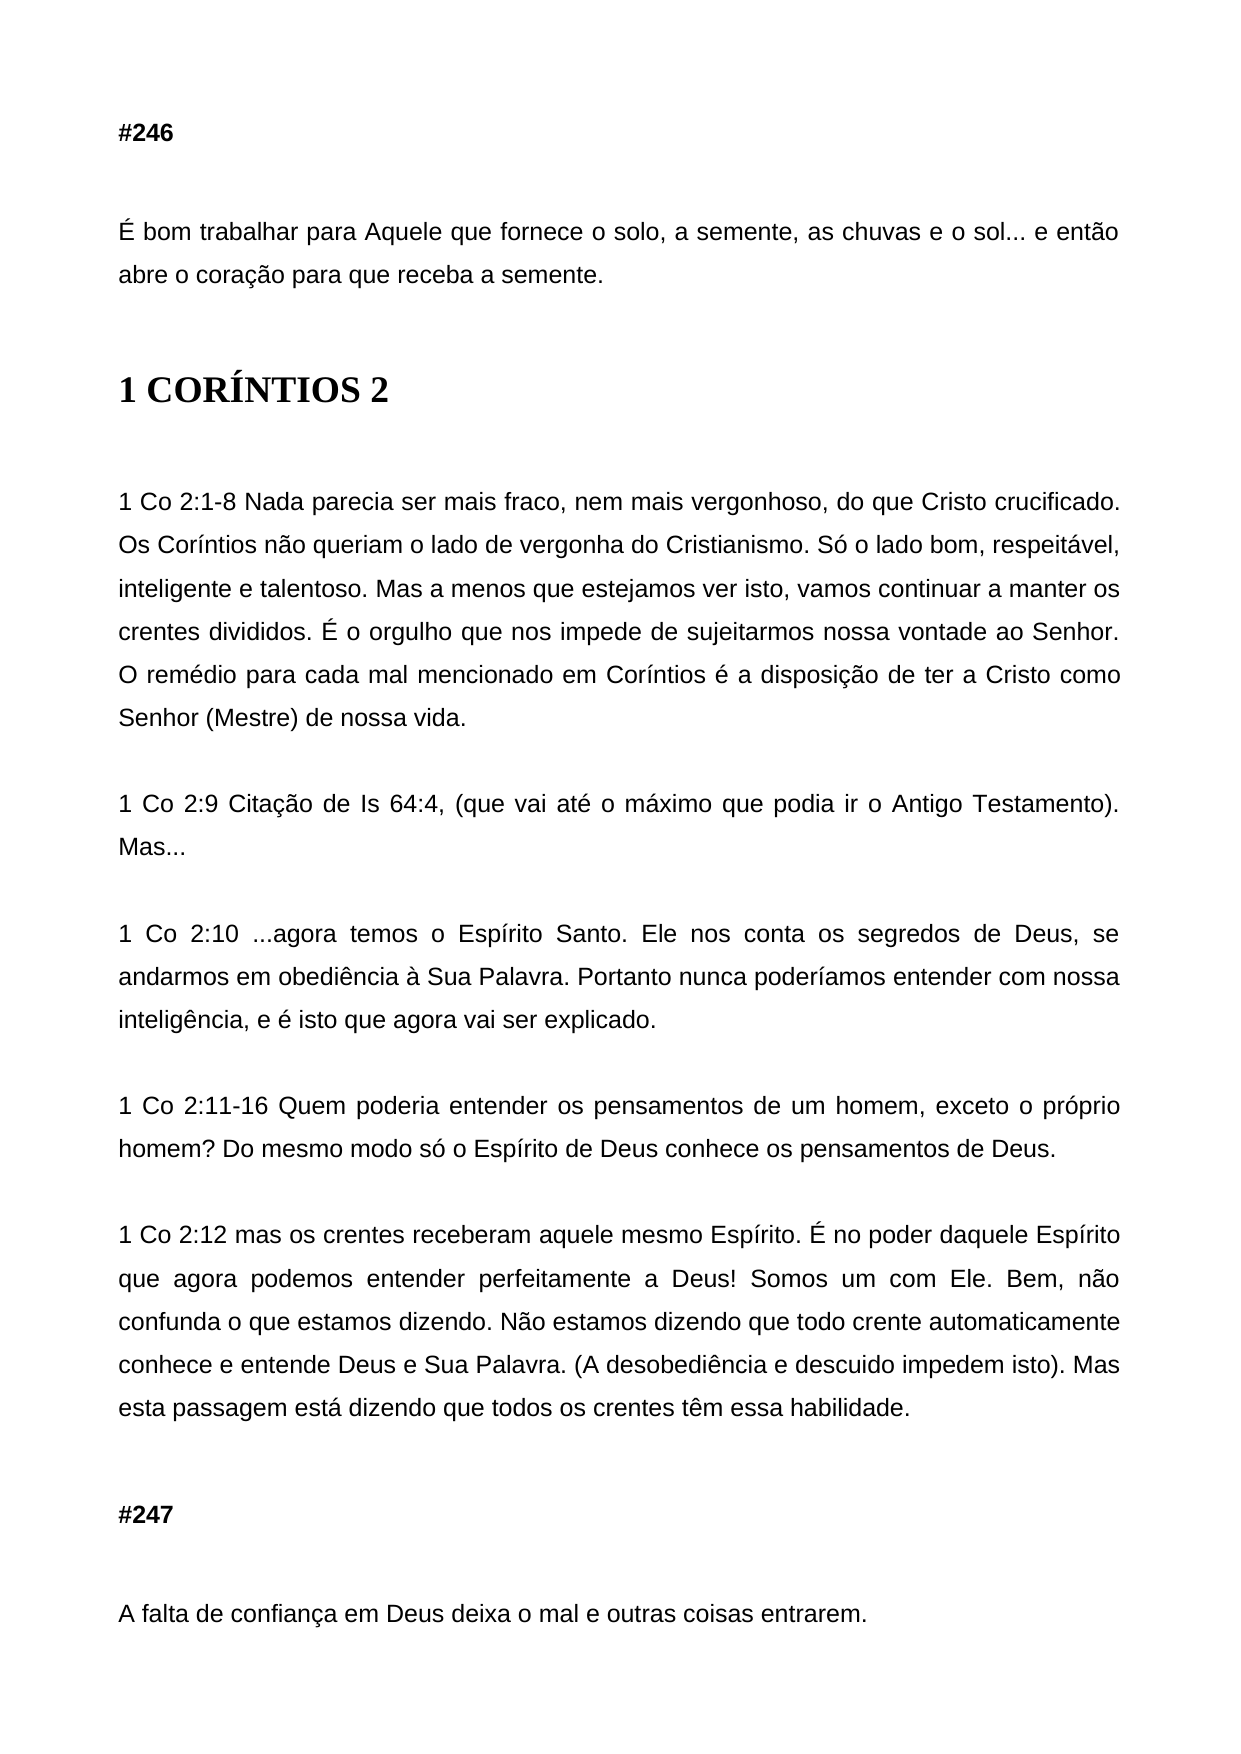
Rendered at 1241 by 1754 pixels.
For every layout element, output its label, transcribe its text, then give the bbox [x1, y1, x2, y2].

subtitle #247 [118, 1500, 1122, 1529]
text É bom trabalhar para Aquele que fornece o solo, a semente, as chuvas e o sol... e então abre o coração para que receba a semente. [118, 217, 1122, 289]
text 1 Co 2:1-8 Nada parecia ser mais fraco, nem mais vergonhoso, do que Cristo crucificado. Os Coríntios não queriam o lado de vergonha do Cristianismo. Só o lado bom, respeitável, inteligente e talentoso. Mas a menos que estejamos ver isto, vamos continuar a manter os crentes divididos. É o orgulho que nos impede de sujeitarmos nossa vontade ao Senhor. O remédio para cada mal mencionado em Coríntios é a disposição de ter a Cristo como Senhor (Mestre) de nossa vida. [118, 487, 1122, 732]
subtitle 1 CORÍNTIOS 2 [118, 367, 1122, 410]
text 1 Co 2:9 Citação de Is 64:4, (que vai até o máximo que podia ir o Antigo Testamento). Mas... [118, 789, 1122, 861]
text 1 Co 2:11-16 Quem poderia entender os pensamentos de um homem, exceto o próprio homem? Do mesmo modo só o Espírito de Deus conhece os pensamentos de Deus. [118, 1091, 1122, 1163]
subtitle #246 [118, 118, 1122, 147]
text 1 Co 2:10 ...agora temos o Espírito Santo. Ele nos conta os segredos de Deus, se andarmos em obediência à Sua Palavra. Portanto nunca poderíamos entender com nossa inteligência, e é isto que agora vai ser explicado. [118, 919, 1122, 1034]
text 1 Co 2:12 mas os crentes receberam aquele mesmo Espírito. É no poder daquele Espírito que agora podemos entender perfeitamente a Deus! Somos um com Ele. Bem, não confunda o que estamos dizendo. Não estamos dizendo que todo crente automaticamente conhece e entende Deus e Sua Palavra. (A desobediência e descuido impedem isto). Mas esta passagem está dizendo que todos os crentes têm essa habilidade. [118, 1221, 1122, 1422]
text A falta de confiança em Deus deixa o mal e outras coisas entrarem. [118, 1599, 1122, 1628]
